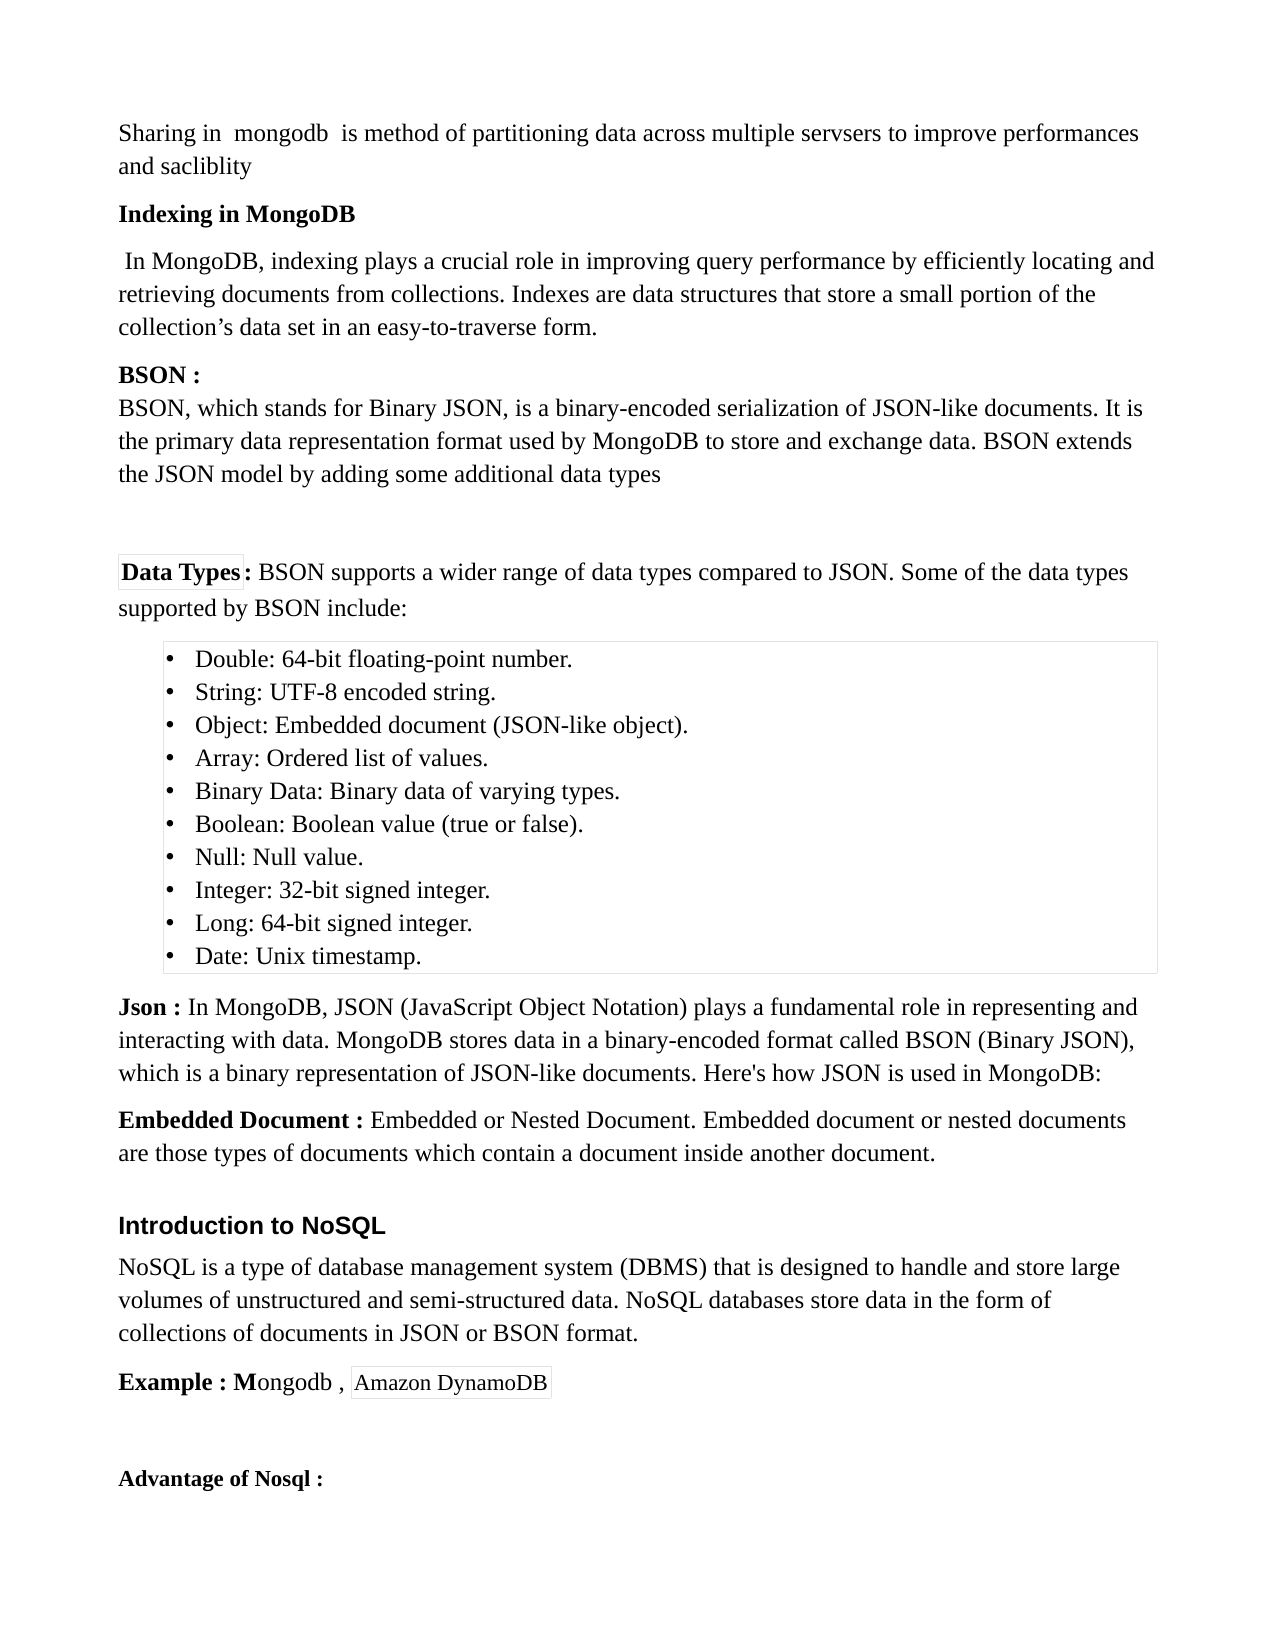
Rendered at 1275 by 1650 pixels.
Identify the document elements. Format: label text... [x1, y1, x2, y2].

text [552, 1366, 1157, 1398]
list Integer: 32-bit signed integer. [164, 872, 1157, 904]
text Embedded Document : Embedded or Nested Document. Embedded document or nested documents are those types of documents which contain a document inside another document. [118, 1105, 1157, 1167]
text Advantage of Nosql : [118, 1465, 1157, 1492]
list Double: 64-bit floating-point number. [164, 642, 1157, 673]
text Amazon DynamoDB [352, 1367, 551, 1398]
list Boolean: Boolean value (true or false). [164, 806, 1157, 838]
text Data Types: BSON supports a wider range of data types compared to JSON. Some of the data types supported by BSON include: [118, 554, 1157, 622]
text Json : In MongoDB, JSON (JavaScript Object Notation) plays a fundamental role in representing and interacting with data. MongoDB stores data in a binary-encoded format called BSON (Binary JSON), which is a binary representation of JSON-like documents. Here's how JSON is used in MongoDB: [118, 992, 1157, 1087]
text NoSQL is a type of database management system (DBMS) that is designed to handle and store large volumes of unstructured and semi-structured data. NoSQL databases store data in the form of collections of documents in JSON or BSON format. [118, 1252, 1157, 1347]
text BSON : BSON, which stands for Binary JSON, is a binary-encoded serialization of JSON-like documents. It is the primary data representation format used by MongoDB to store and exchange data. BSON extends the JSON model by adding some additional data types [118, 360, 1157, 488]
list Binary Data: Binary data of varying types. [164, 773, 1157, 805]
text Example : Mongodb , [118, 1366, 351, 1398]
text In MongoDB, indexing plays a crucial role in improving query performance by efficiently locating and retrieving documents from collections. Indexes are data structures that store a small portion of the collection’s data set in an easy-to-traverse form. [118, 246, 1157, 341]
list Array: Ordered list of values. [164, 740, 1157, 772]
list Date: Unix timestamp. [164, 938, 1157, 973]
subtitle Introduction to NoSQL [118, 1211, 1157, 1240]
text Indexing in MongoDB [118, 199, 1157, 227]
list Null: Null value. [164, 839, 1157, 871]
list Long: 64-bit signed integer. [164, 905, 1157, 937]
text Sharing in mongodb is method of partitioning data across multiple servsers to improve performances and sacliblity [118, 118, 1157, 180]
list Object: Embedded document (JSON-like object). [164, 707, 1157, 739]
list String: UTF-8 encoded string. [164, 674, 1157, 706]
